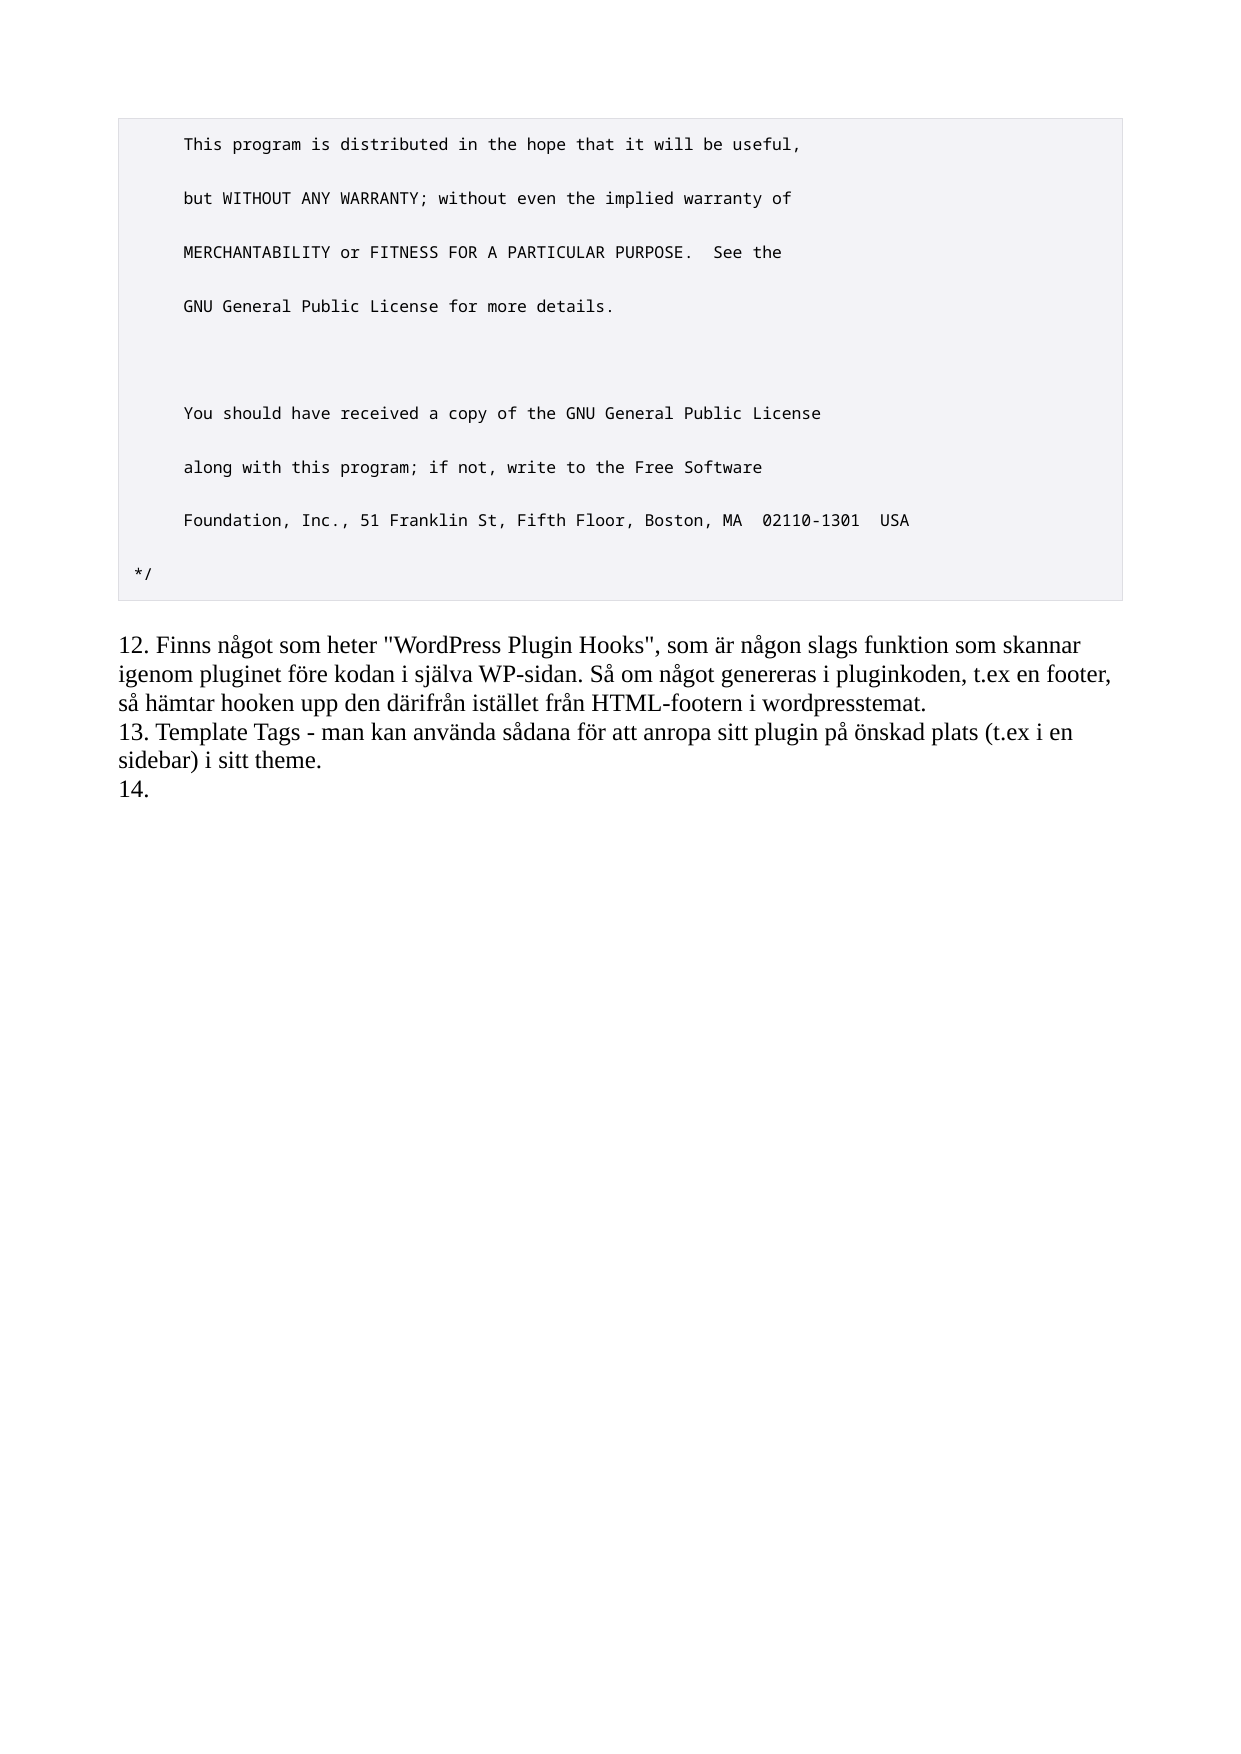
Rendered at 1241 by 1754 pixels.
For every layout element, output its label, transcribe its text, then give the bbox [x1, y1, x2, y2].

text You should have received a copy of the GNU General Public License [119, 387, 1122, 426]
text 14. [118, 774, 1122, 803]
text but WITHOUT ANY WARRANTY; without even the implied warranty of [119, 172, 1122, 211]
text MERCHANTABILITY or FITNESS FOR A PARTICULAR PURPOSE. See the [119, 226, 1122, 264]
text Foundation, Inc., 51 Franklin St, Fifth Floor, Boston, MA 02110-1301 USA [119, 494, 1122, 533]
text GNU General Public License for more details. [119, 279, 1122, 318]
text 12. Finns något som heter "WordPress Plugin Hooks", som är någon slags funktion som skannar igenom pluginet före kodan i själva WP-sidan. Så om något genereras i pluginkoden, t.ex en footer, så hämtar hooken upp den därifrån istället från HTML-footern i wordpresstemat. [118, 631, 1122, 717]
text along with this program; if not, write to the Free Software [119, 441, 1122, 479]
text 13. Template Tags - man kan använda sådana för att anropa sitt plugin på önskad plats (t.ex i en sidebar) i sitt theme. [118, 717, 1122, 774]
text This program is distributed in the hope that it will be useful, [119, 119, 1122, 157]
text */ [119, 548, 1122, 600]
